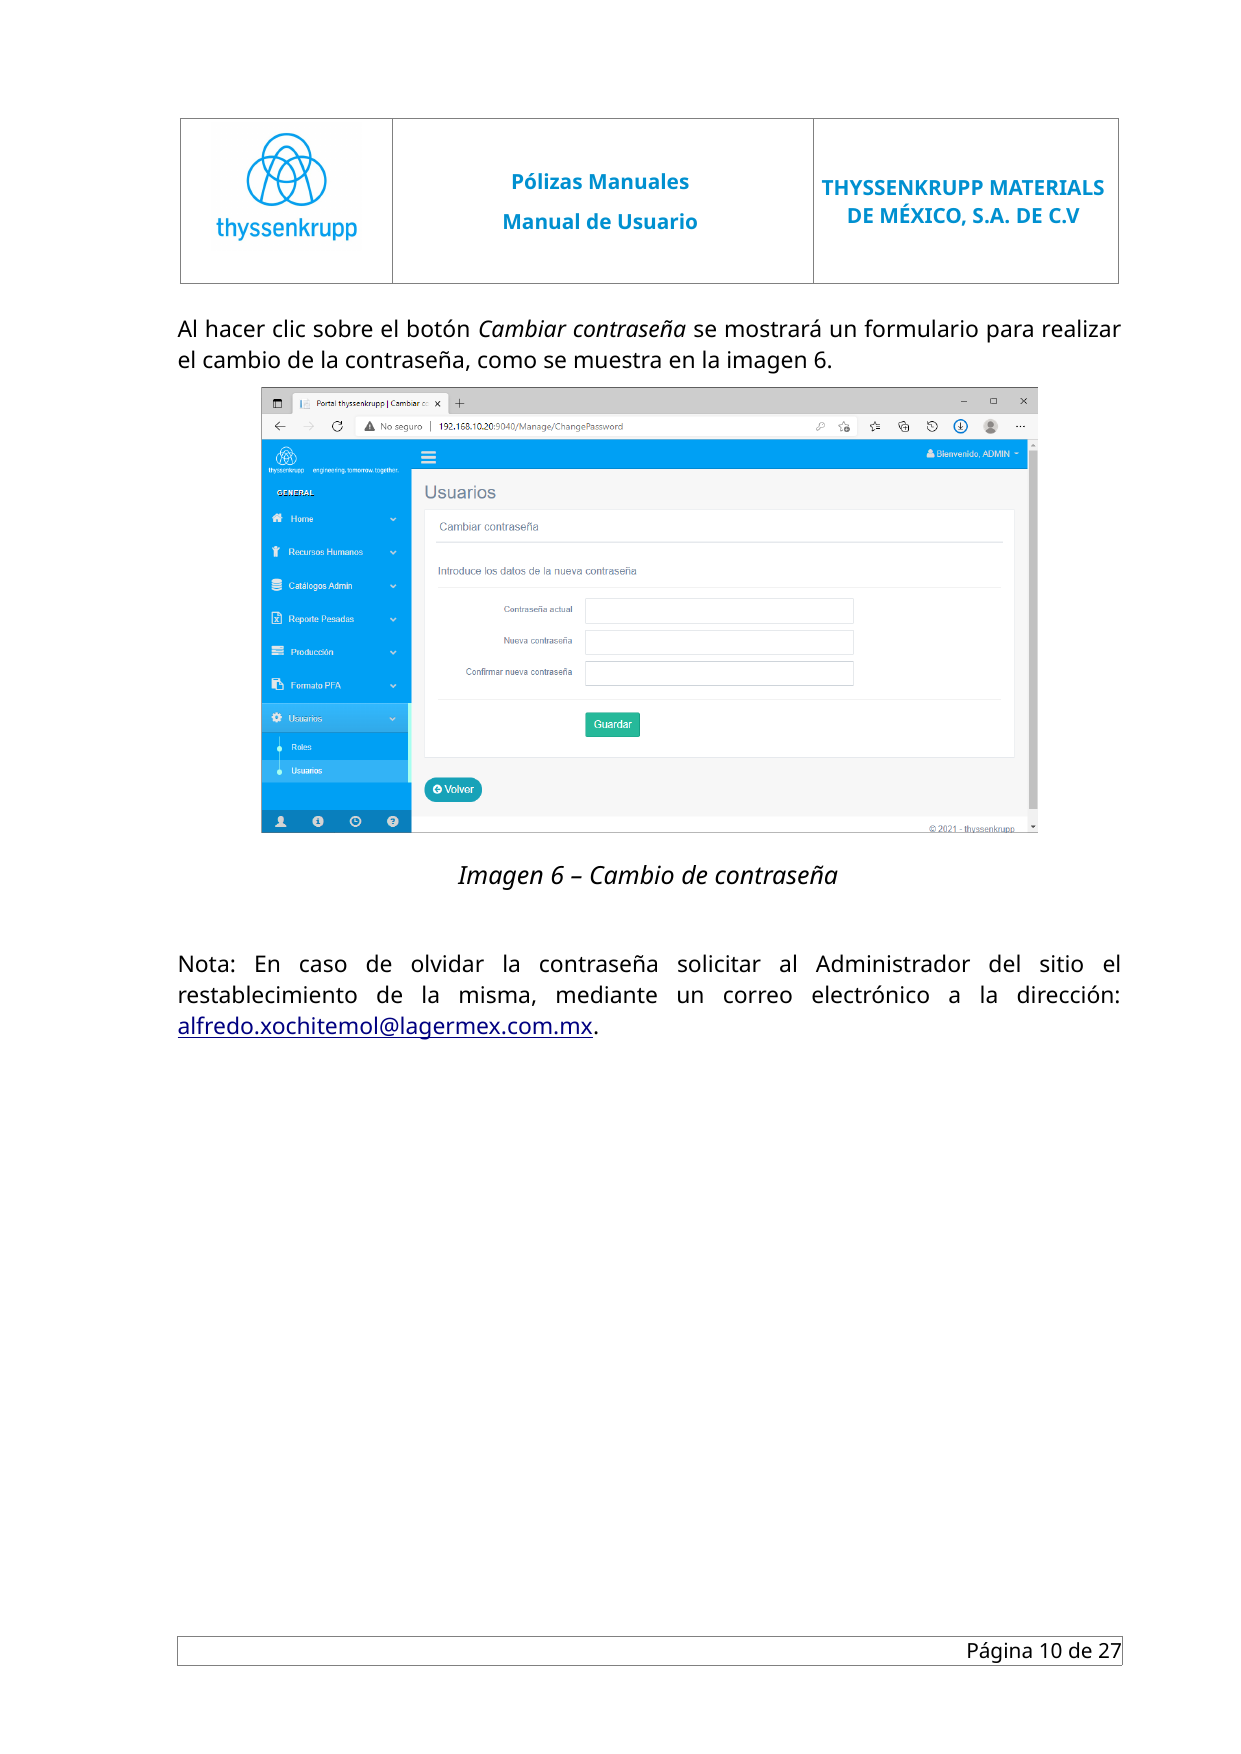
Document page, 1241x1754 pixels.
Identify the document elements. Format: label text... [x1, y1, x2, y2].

text Imagen 6 – Cambio de contraseña [177, 857, 1122, 891]
text Al hacer clic sobre el botón Cambiar contraseña se mostrará un formulario para realizar el cambio de la contraseña, como se muestra en la imagen 6. [177, 313, 1122, 375]
text Nota: En caso de olvidar la contraseña solicitar al Administrador del sitio el restablecimiento de la misma, mediante un correo electrónico a la dirección: alfredo.xochitemol@lagermex.com.mx. [177, 948, 1122, 1041]
